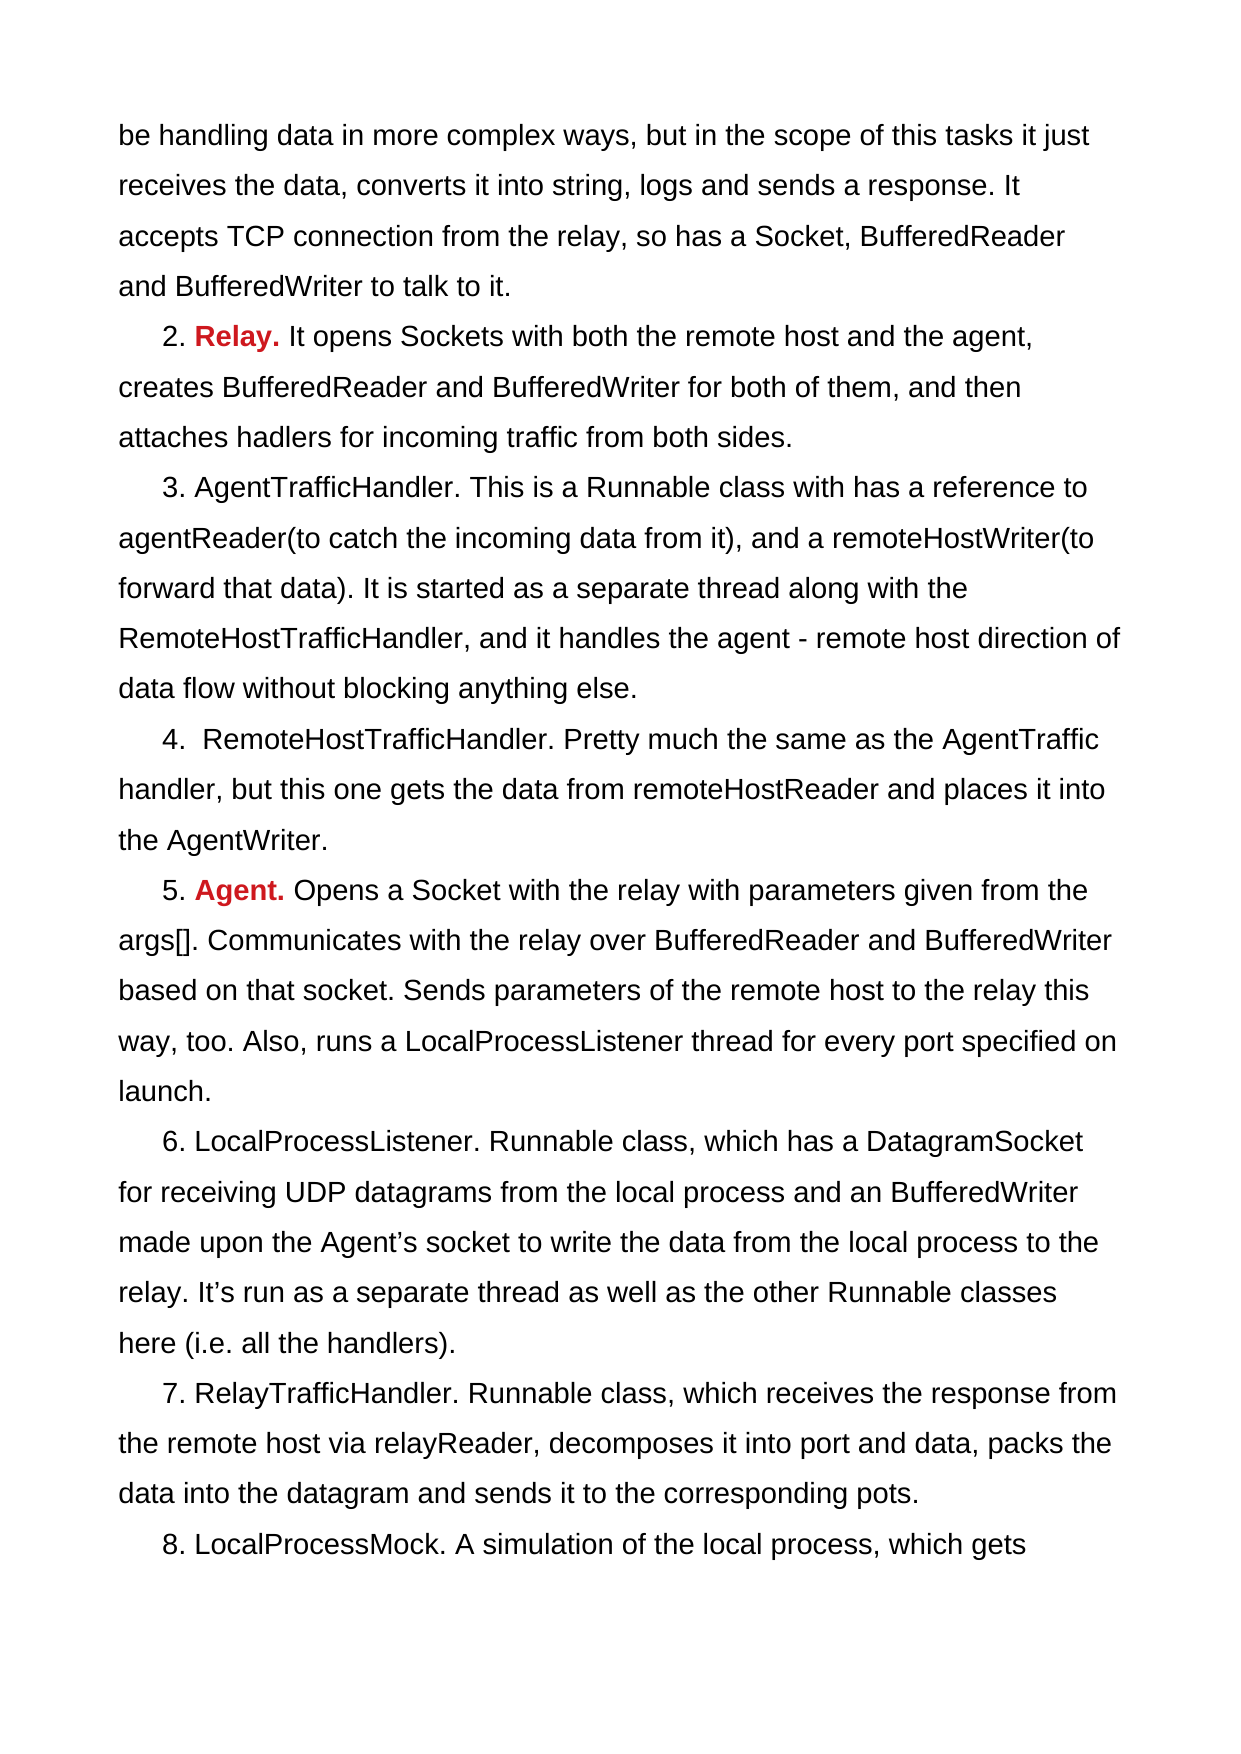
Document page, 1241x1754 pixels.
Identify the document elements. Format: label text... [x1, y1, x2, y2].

text 4. RemoteHostTrafficHandler. Pretty much the same as the AgentTraffic handler, but this one gets the data from remoteHostReader and places it into the AgentWriter. [118, 722, 1122, 856]
text 3. AgentTrafficHandler. This is a Runnable class with has a reference to agentReader(to catch the incoming data from it), and a remoteHostWriter(to forward that data). It is started as a separate thread along with the RemoteHostTrafficHandler, and it handles the agent - remote host direction of data flow without blocking anything else. [118, 470, 1122, 705]
text be handling data in more complex ways, but in the scope of this tasks it just receives the data, converts it into string, logs and sends a response. It accepts TCP connection from the relay, so has a Socket, BufferedReader and BufferedWriter to talk to it. [118, 118, 1122, 303]
text 6. LocalProcessListener. Runnable class, which has a DatagramSocket for receiving UDP datagrams from the local process and an BufferedWriter made upon the Agent’s socket to write the data from the local process to the relay. It’s run as a separate thread as well as the other Runnable classes here (i.e. all the handlers). [118, 1124, 1122, 1359]
text 7. RelayTrafficHandler. Runnable class, which receives the response from the remote host via relayReader, decomposes it into port and data, packs the data into the datagram and sends it to the corresponding pots. [118, 1376, 1122, 1510]
text 5. Agent. Opens a Socket with the relay with parameters given from the args[]. Communicates with the relay over BufferedReader and BufferedWriter based on that socket. Sends parameters of the remote host to the relay this way, too. Also, runs a LocalProcessListener thread for every port specified on launch. [118, 873, 1122, 1108]
text 8. LocalProcessMock. A simulation of the local process, which gets [118, 1527, 1122, 1560]
text 2. Relay. It opens Sockets with both the remote host and the agent, creates BufferedReader and BufferedWriter for both of them, and then attaches hadlers for incoming traffic from both sides. [118, 319, 1122, 453]
